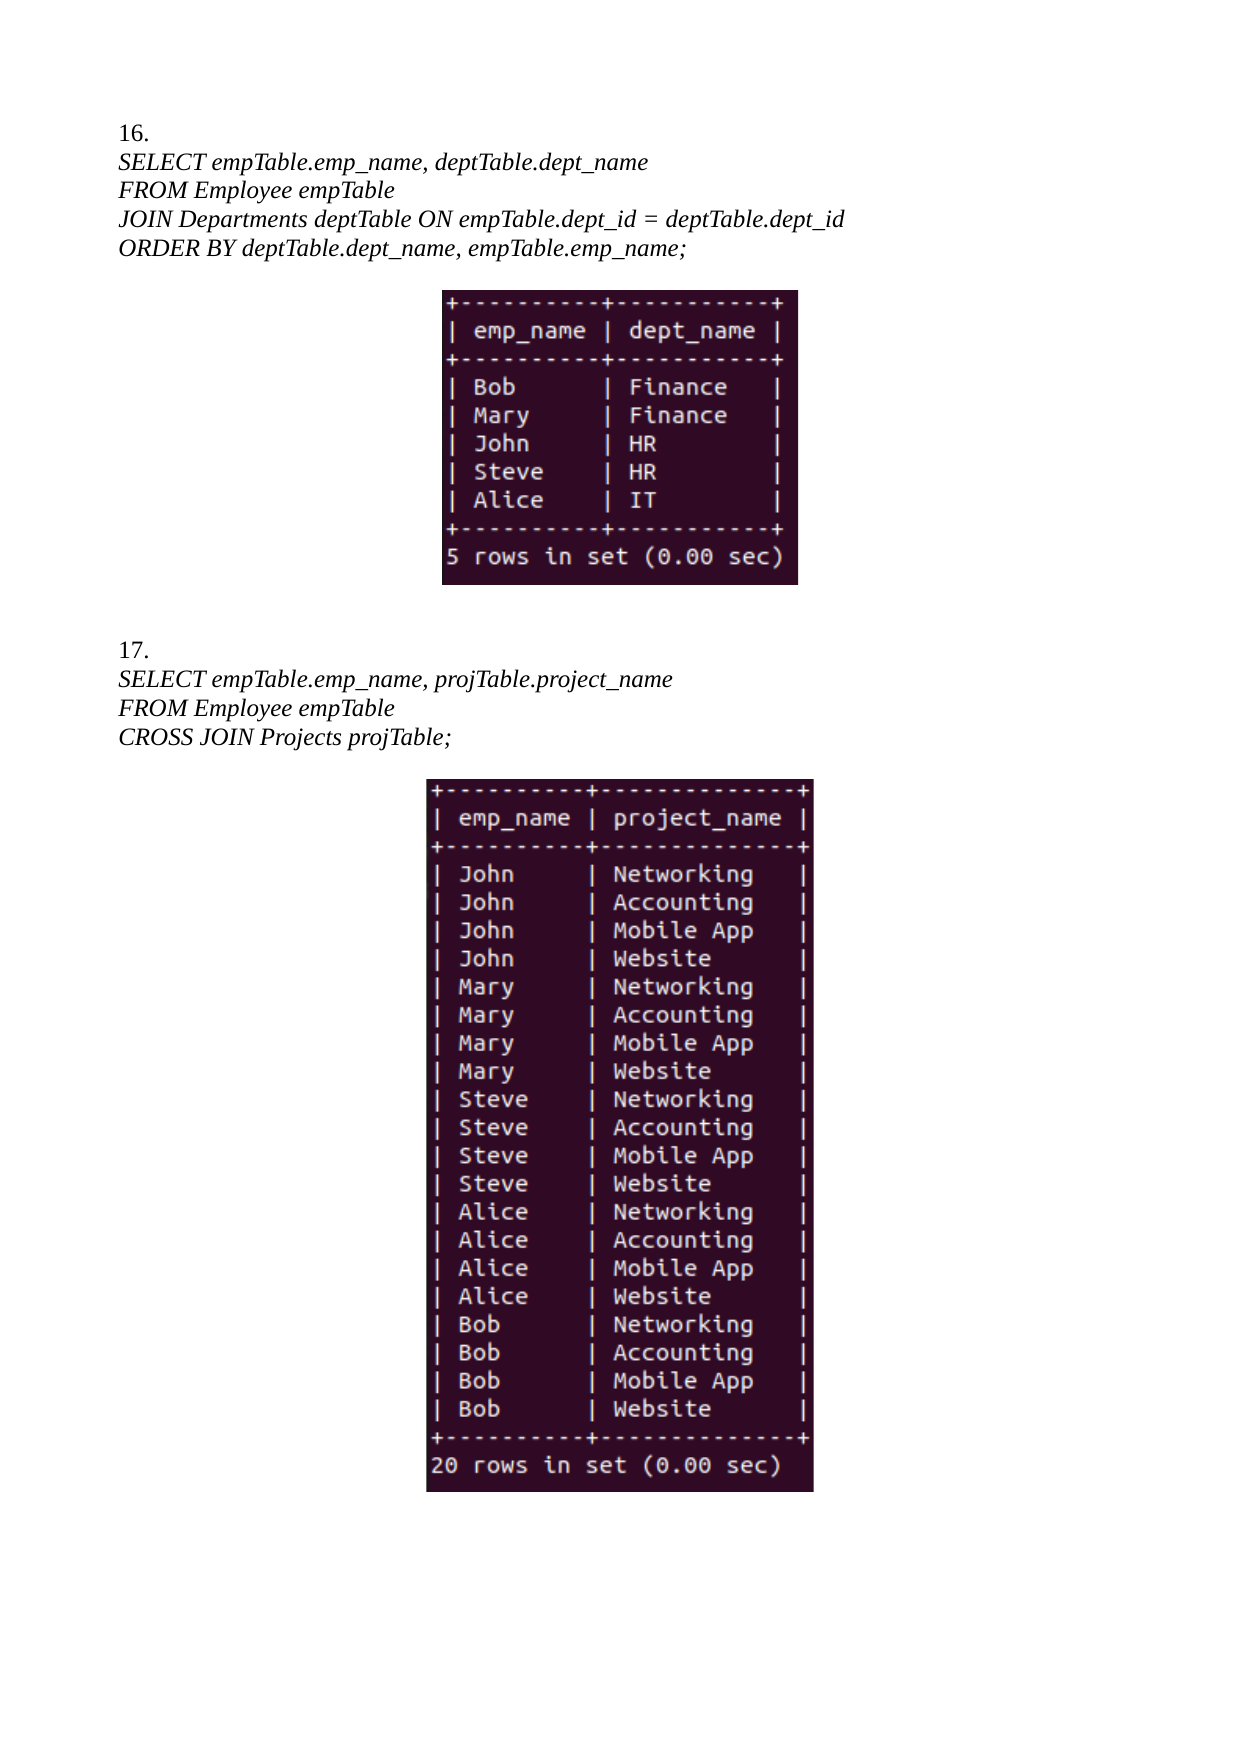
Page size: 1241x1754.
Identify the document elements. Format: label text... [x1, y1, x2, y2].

text SELECT empTable.emp_name, projTable.project_name [118, 664, 1122, 693]
text 17. [118, 636, 1122, 664]
text 16. [118, 118, 1122, 147]
text ORDER BY deptTable.dept_name, empTable.emp_name; [118, 233, 1122, 262]
picture [442, 290, 799, 585]
picture [426, 779, 814, 1492]
text FROM Employee empTable [118, 176, 1122, 204]
text CROSS JOIN Projects projTable; [118, 722, 1122, 751]
text FROM Employee empTable [118, 693, 1122, 722]
text JOIN Departments deptTable ON empTable.dept_id = deptTable.dept_id [118, 204, 1122, 233]
text SELECT empTable.emp_name, deptTable.dept_name [118, 147, 1122, 176]
